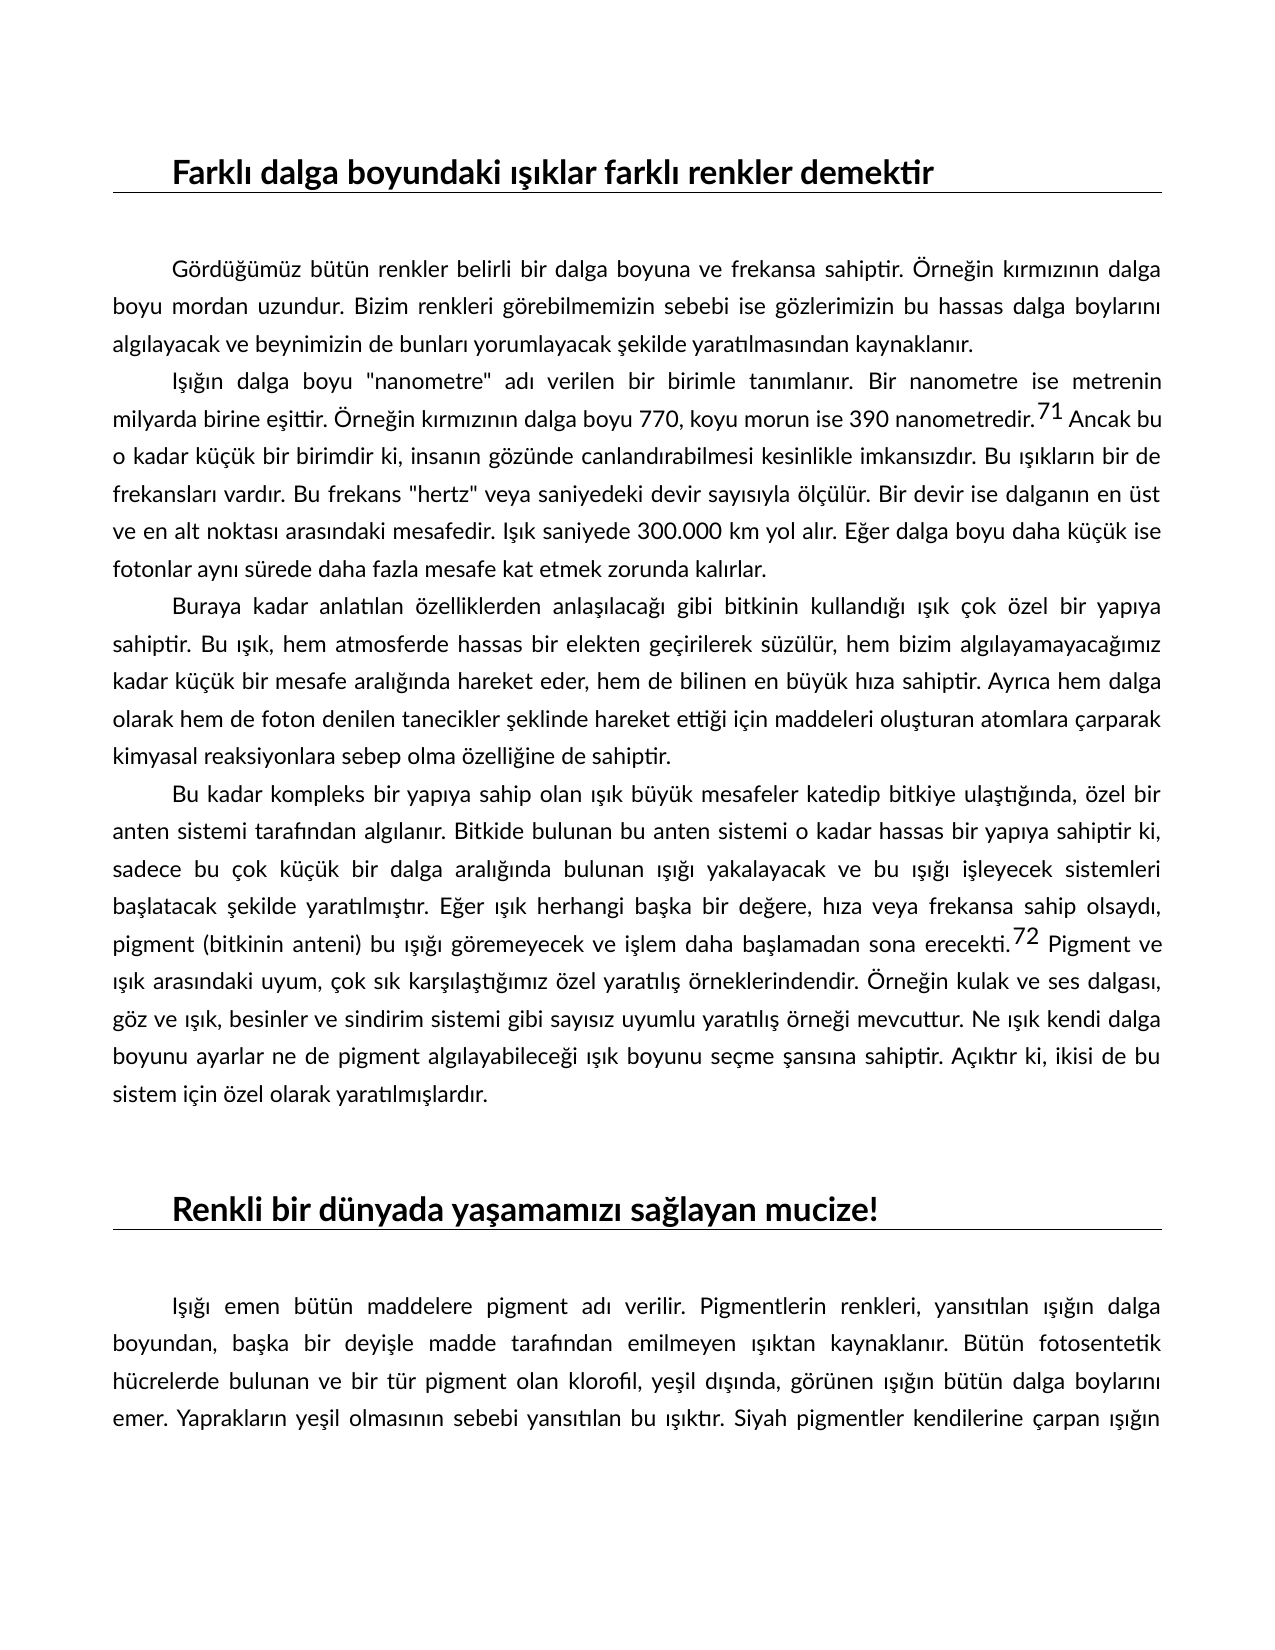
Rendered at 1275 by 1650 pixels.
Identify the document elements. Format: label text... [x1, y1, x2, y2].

text Renkli bir dünyada yaşamamızı sağlayan mucize! [112, 1189, 1162, 1230]
text Işığın dalga boyu "nanometre" adı verilen bir birimle tanımlanır. Bir nanometre ise metrenin milyarda birine eşittir. Örneğin kırmızının dalga boyu 770, koyu morun ise 390 nanometredir.71 Ancak bu o kadar küçük bir birimdir ki, insanın gözünde canlandırabilmesi kesinlikle imkansızdır. Bu ışıkların bir de frekansları vardır. Bu frekans "hertz" veya saniyedeki devir sayısıyla ölçülür. Bir devir ise dalganın en üst ve en alt noktası arasındaki mesafedir. Işık saniyede 300.000 km yol alır. Eğer dalga boyu daha küçük ise fotonlar aynı sürede daha fazla mesafe kat etmek zorunda kalırlar. [112, 359, 1162, 584]
text Gördüğümüz bütün renkler belirli bir dalga boyuna ve frekansa sahiptir. Örneğin kırmızının dalga boyu mordan uzundur. Bizim renkleri görebilmemizin sebebi ise gözlerimizin bu hassas dalga boylarını algılayacak ve beynimizin de bunları yorumlayacak şekilde yaratılmasından kaynaklanır. [112, 247, 1162, 359]
text Farklı dalga boyundaki ışıklar farklı renkler demektir [112, 152, 1162, 193]
text Işığı emen bütün maddelere pigment adı verilir. Pigmentlerin renkleri, yansıtılan ışığın dalga boyundan, başka bir deyişle madde tarafından emilmeyen ışıktan kaynaklanır. Bütün fotosentetik hücrelerde bulunan ve bir tür pigment olan klorofil, yeşil dışında, görünen ışığın bütün dalga boylarını emer. Yaprakların yeşil olmasının sebebi yansıtılan bu ışıktır. Siyah pigmentler kendilerine çarpan ışığın [112, 1284, 1162, 1434]
text Bu kadar kompleks bir yapıya sahip olan ışık büyük mesafeler katedip bitkiye ulaştığında, özel bir anten sistemi tarafından algılanır. Bitkide bulunan bu anten sistemi o kadar hassas bir yapıya sahiptir ki, sadece bu çok küçük bir dalga aralığında bulunan ışığı yakalayacak ve bu ışığı işleyecek sistemleri başlatacak şekilde yaratılmıştır. Eğer ışık herhangi başka bir değere, hıza veya frekansa sahip olsaydı, pigment (bitkinin anteni) bu ışığı göremeyecek ve işlem daha başlamadan sona erecekti.72 Pigment ve ışık arasındaki uyum, çok sık karşılaştığımız özel yaratılış örneklerindendir. Örneğin kulak ve ses dalgası, göz ve ışık, besinler ve sindirim sistemi gibi sayısız uyumlu yaratılış örneği mevcuttur. Ne ışık kendi dalga boyunu ayarlar ne de pigment algılayabileceği ışık boyunu seçme şansına sahiptir. Açıktır ki, ikisi de bu sistem için özel olarak yaratılmışlardır. [112, 772, 1162, 1109]
text Buraya kadar anlatılan özelliklerden anlaşılacağı gibi bitkinin kullandığı ışık çok özel bir yapıya sahiptir. Bu ışık, hem atmosferde hassas bir elekten geçirilerek süzülür, hem bizim algılayamayacağımız kadar küçük bir mesafe aralığında hareket eder, hem de bilinen en büyük hıza sahiptir. Ayrıca hem dalga olarak hem de foton denilen tanecikler şeklinde hareket ettiği için maddeleri oluşturan atomlara çarparak kimyasal reaksiyonlara sebep olma özelliğine de sahiptir. [112, 584, 1162, 772]
